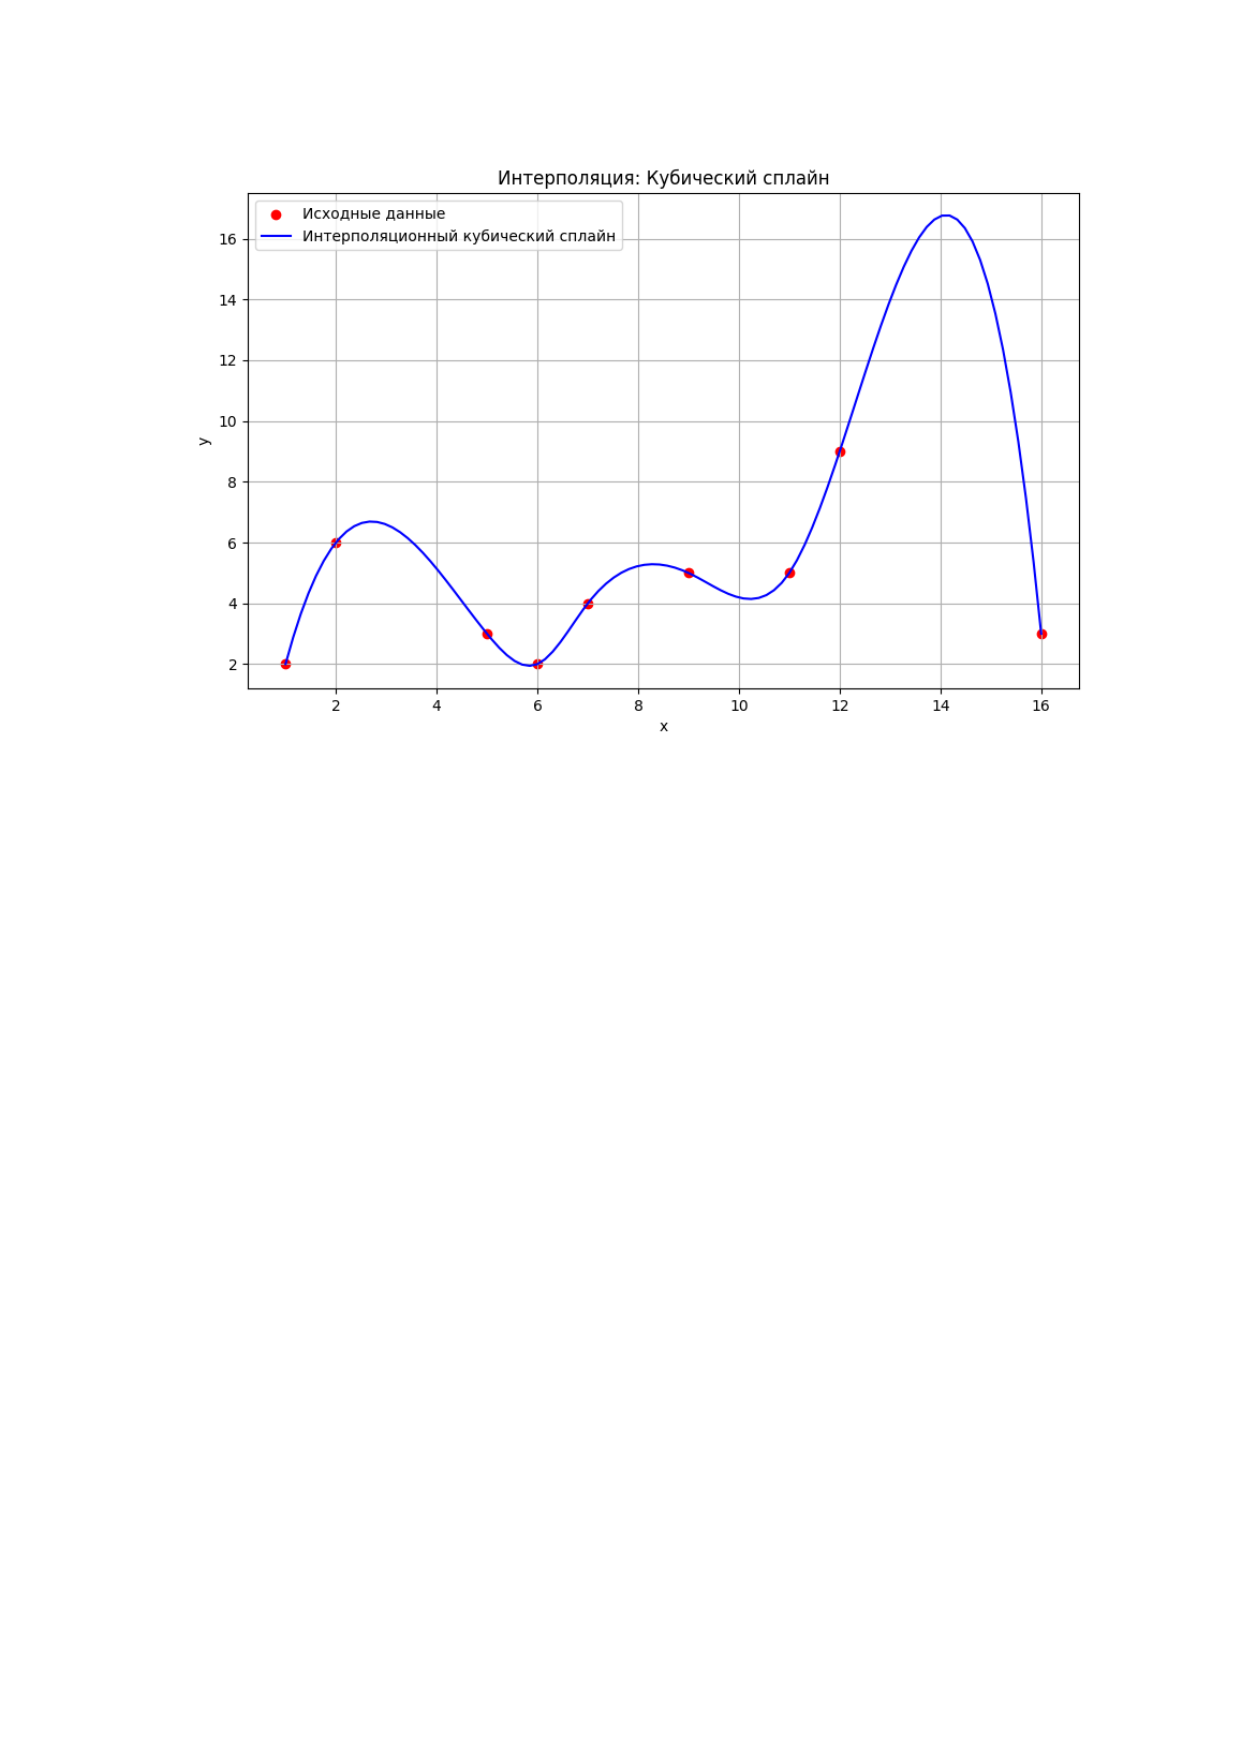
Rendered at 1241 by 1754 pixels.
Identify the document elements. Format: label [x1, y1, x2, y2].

picture [118, 118, 1182, 757]
